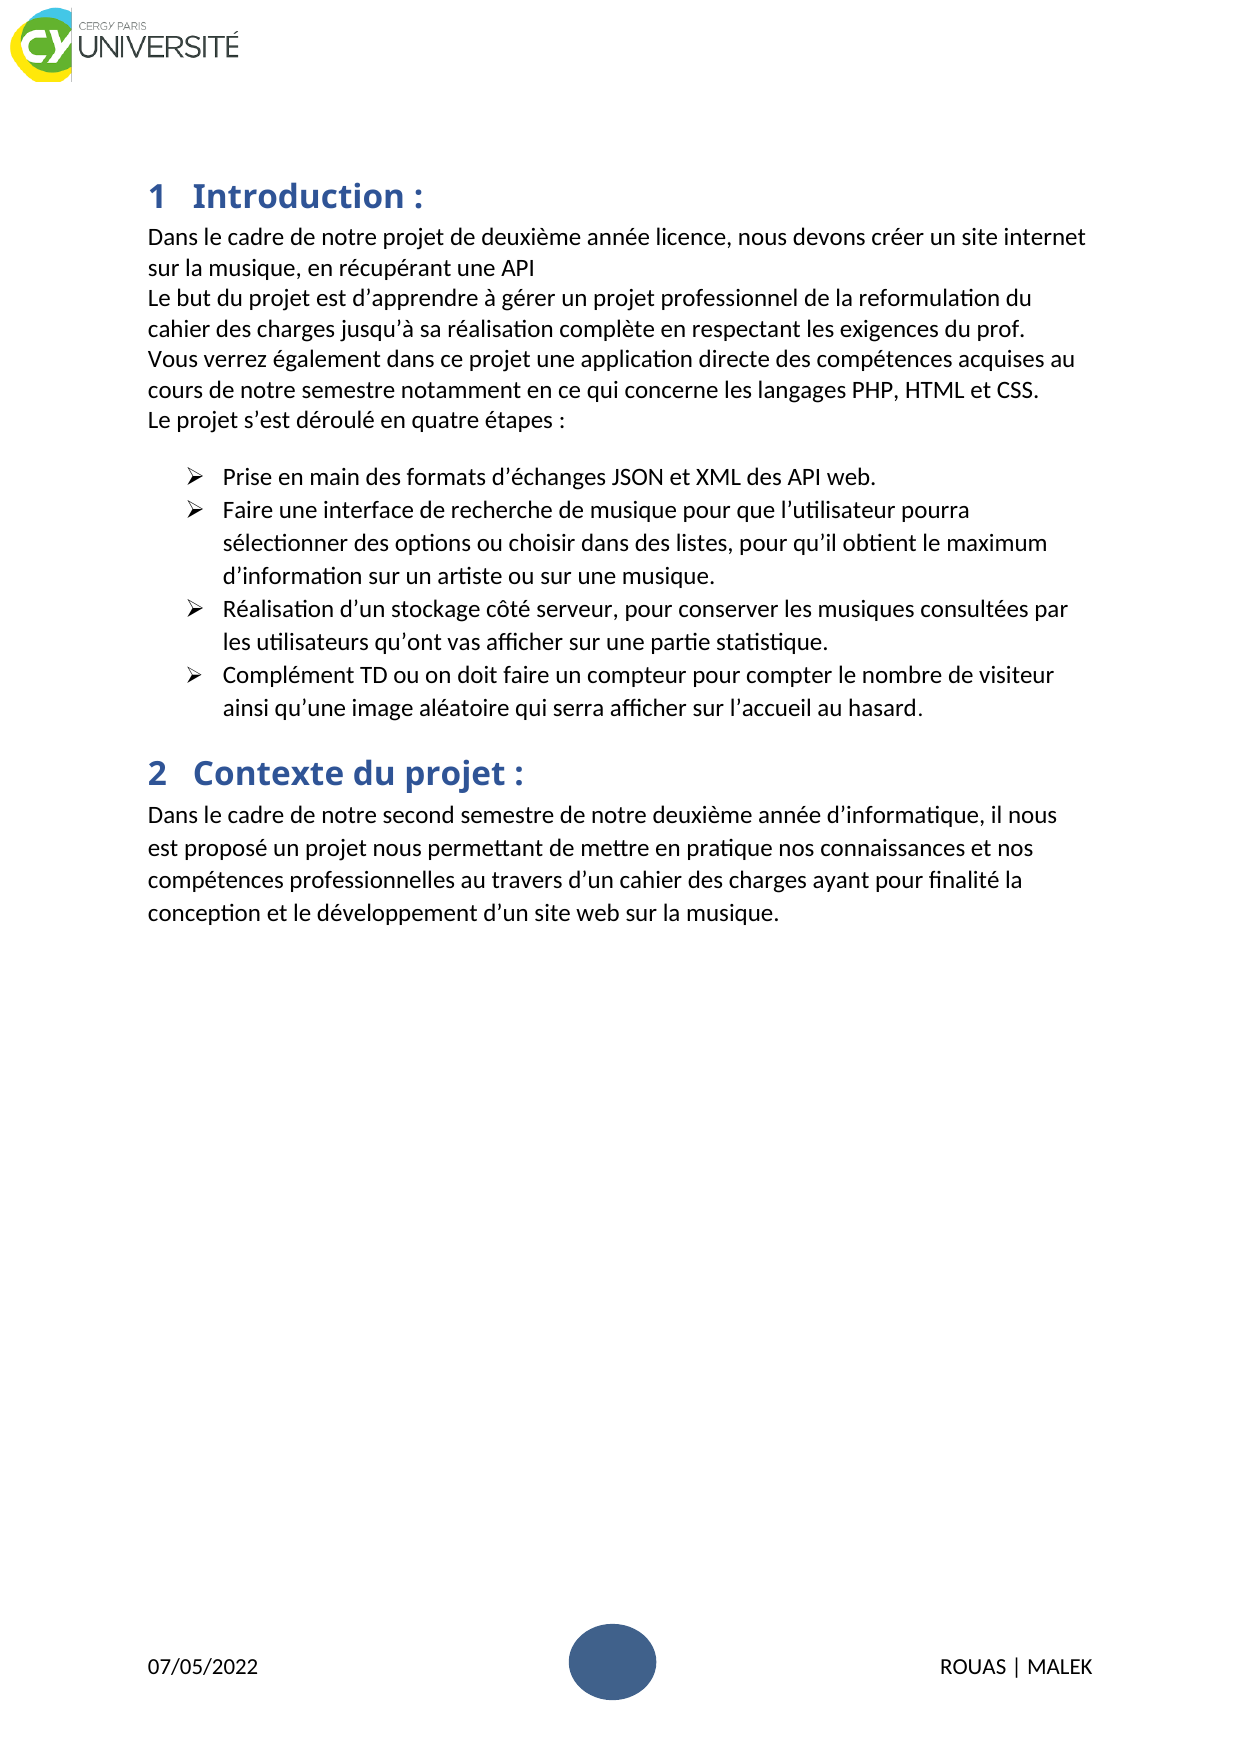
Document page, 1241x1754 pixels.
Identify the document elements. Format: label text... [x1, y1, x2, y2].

text Dans le cadre de notre second semestre de notre deuxième année d’informatique, il nous est proposé un projet nous permettant de mettre en pratique nos connaissances et nos compétences professionnelles au travers d’un cahier des charges ayant pour finalité la conception et le développement d’un site web sur la musique. [148, 799, 1093, 928]
picture [7, 6, 239, 82]
list Faire une interface de recherche de musique pour que l’utilisateur pourra sélectionner des options ou choisir dans des listes, pour qu’il obtient le maximum d’information sur un artiste ou sur une musique. [185, 494, 1093, 591]
list Complément TD ou on doit faire un compteur pour compter le nombre de visiteur ainsi qu’une image aléatoire qui serra afficher sur l’accueil au hasard. [185, 659, 1093, 722]
text Le projet s’est déroulé en quatre étapes : [148, 405, 1093, 435]
list Prise en main des formats d’échanges JSON et XML des API web. [185, 462, 1093, 492]
text Le but du projet est d’apprendre à gérer un projet professionnel de la reformulation du cahier des charges jusqu’à sa réalisation complète en respectant les exigences du prof. [148, 283, 1093, 344]
subtitle Introduction : [148, 173, 1093, 218]
text Dans le cadre de notre projet de deuxième année licence, nous devons créer un site internet sur la musique, en récupérant une API [148, 222, 1093, 283]
list Réalisation d’un stockage côté serveur, pour conserver les musiques consultées par les utilisateurs qu’ont vas afficher sur une partie statistique. [185, 593, 1093, 657]
text Vous verrez également dans ce projet une application directe des compétences acquises au cours de notre semestre notamment en ce qui concerne les langages PHP, HTML et CSS. [148, 344, 1093, 405]
subtitle Contexte du projet : [148, 750, 1093, 795]
